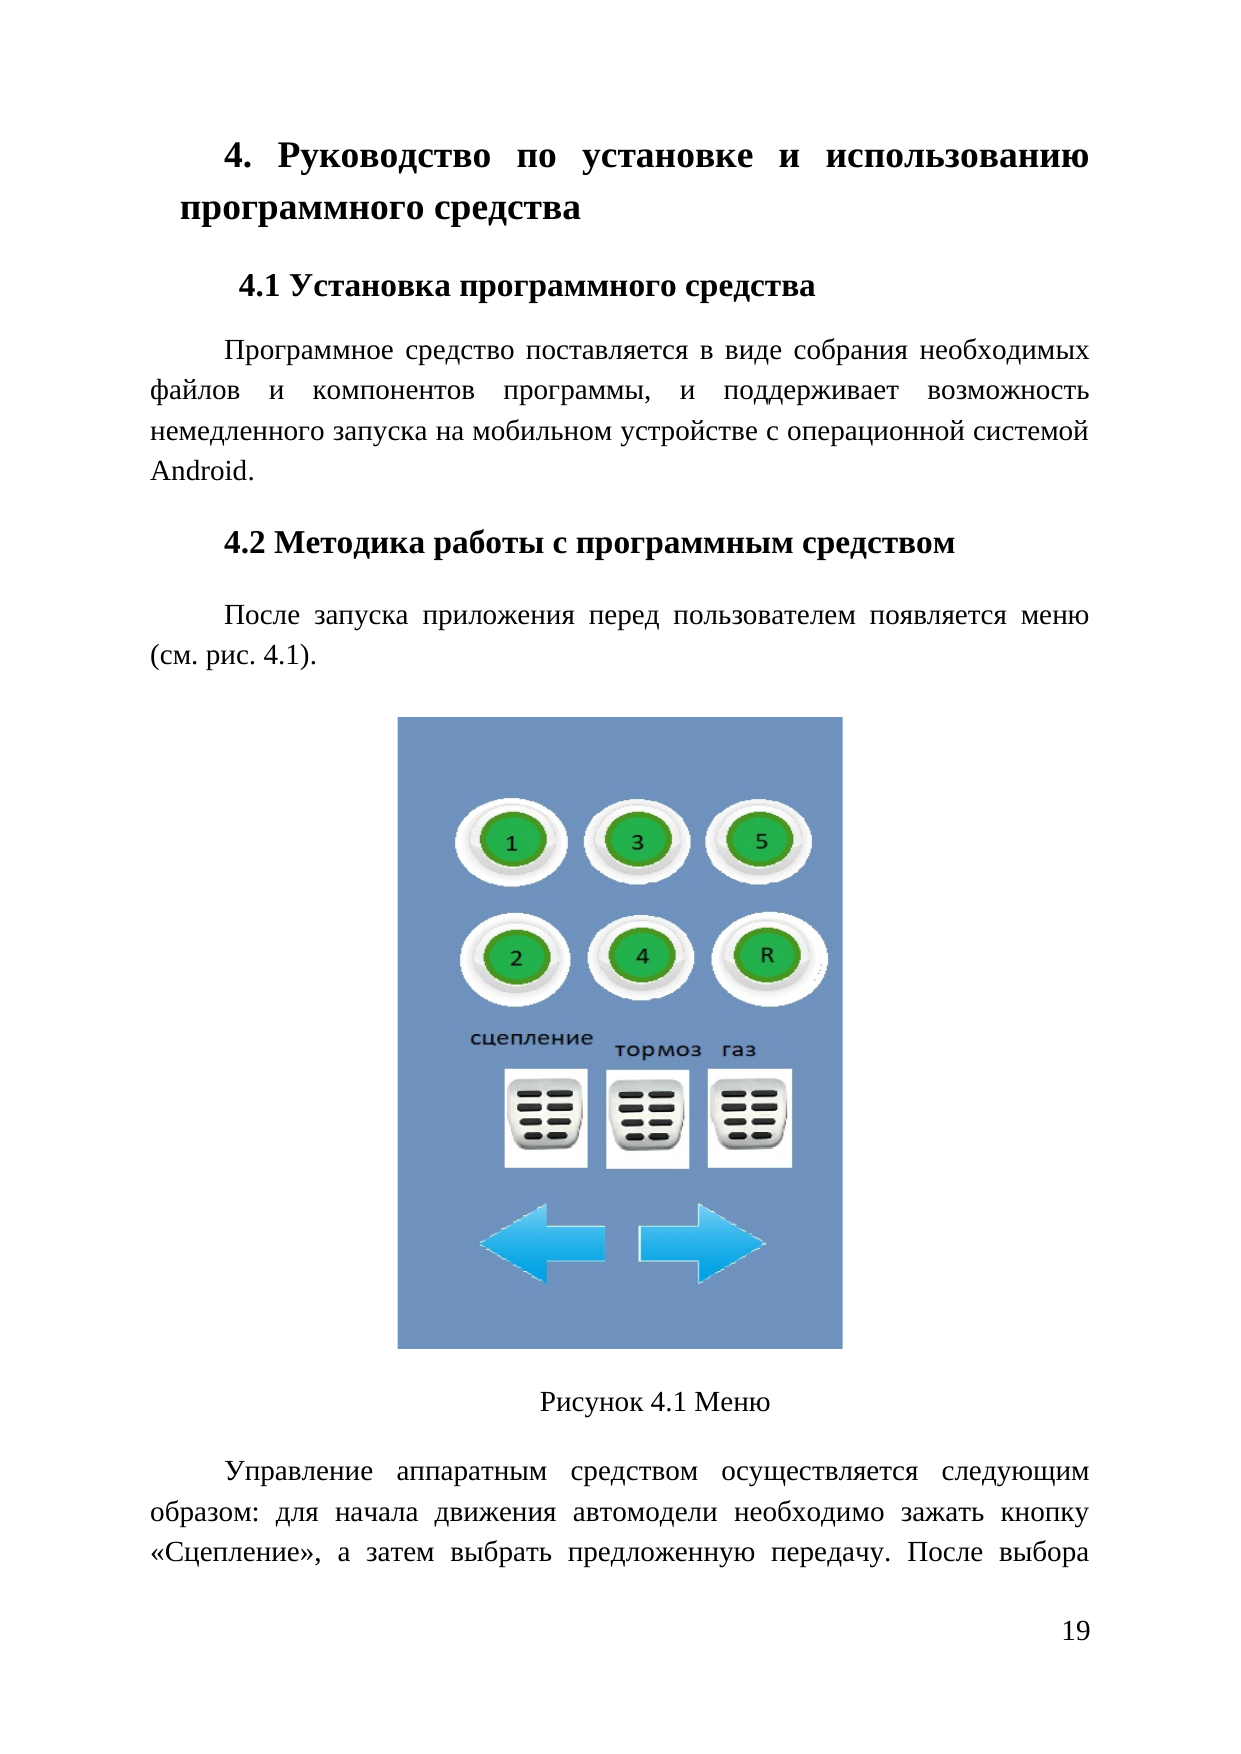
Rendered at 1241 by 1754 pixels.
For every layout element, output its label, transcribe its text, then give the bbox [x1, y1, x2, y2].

text Рисунок 4.1 Меню [150, 1384, 1090, 1418]
text 4. Руководство по установке и использованию программного средства [179, 133, 1090, 228]
subtitle 4.1 Установка программного средства [150, 265, 1090, 303]
text 4.2 Методика работы с программным средством [150, 522, 1090, 560]
text Программное средство поставляется в виде собрания необходимых файлов и компонентов программы, и поддерживает возможность немедленного запуска на мобильном устройстве с операционной системой Android. [150, 332, 1090, 486]
text После запуска приложения перед пользователем появляется меню (см. рис. 4.1). [150, 597, 1090, 671]
text Управление аппаратным средством осуществляется следующим образом: для начала движения автомодели необходимо зажать кнопку «Сцепление», а затем выбрать предложенную передачу. После выбора [150, 1453, 1090, 1567]
picture [397, 717, 843, 1349]
